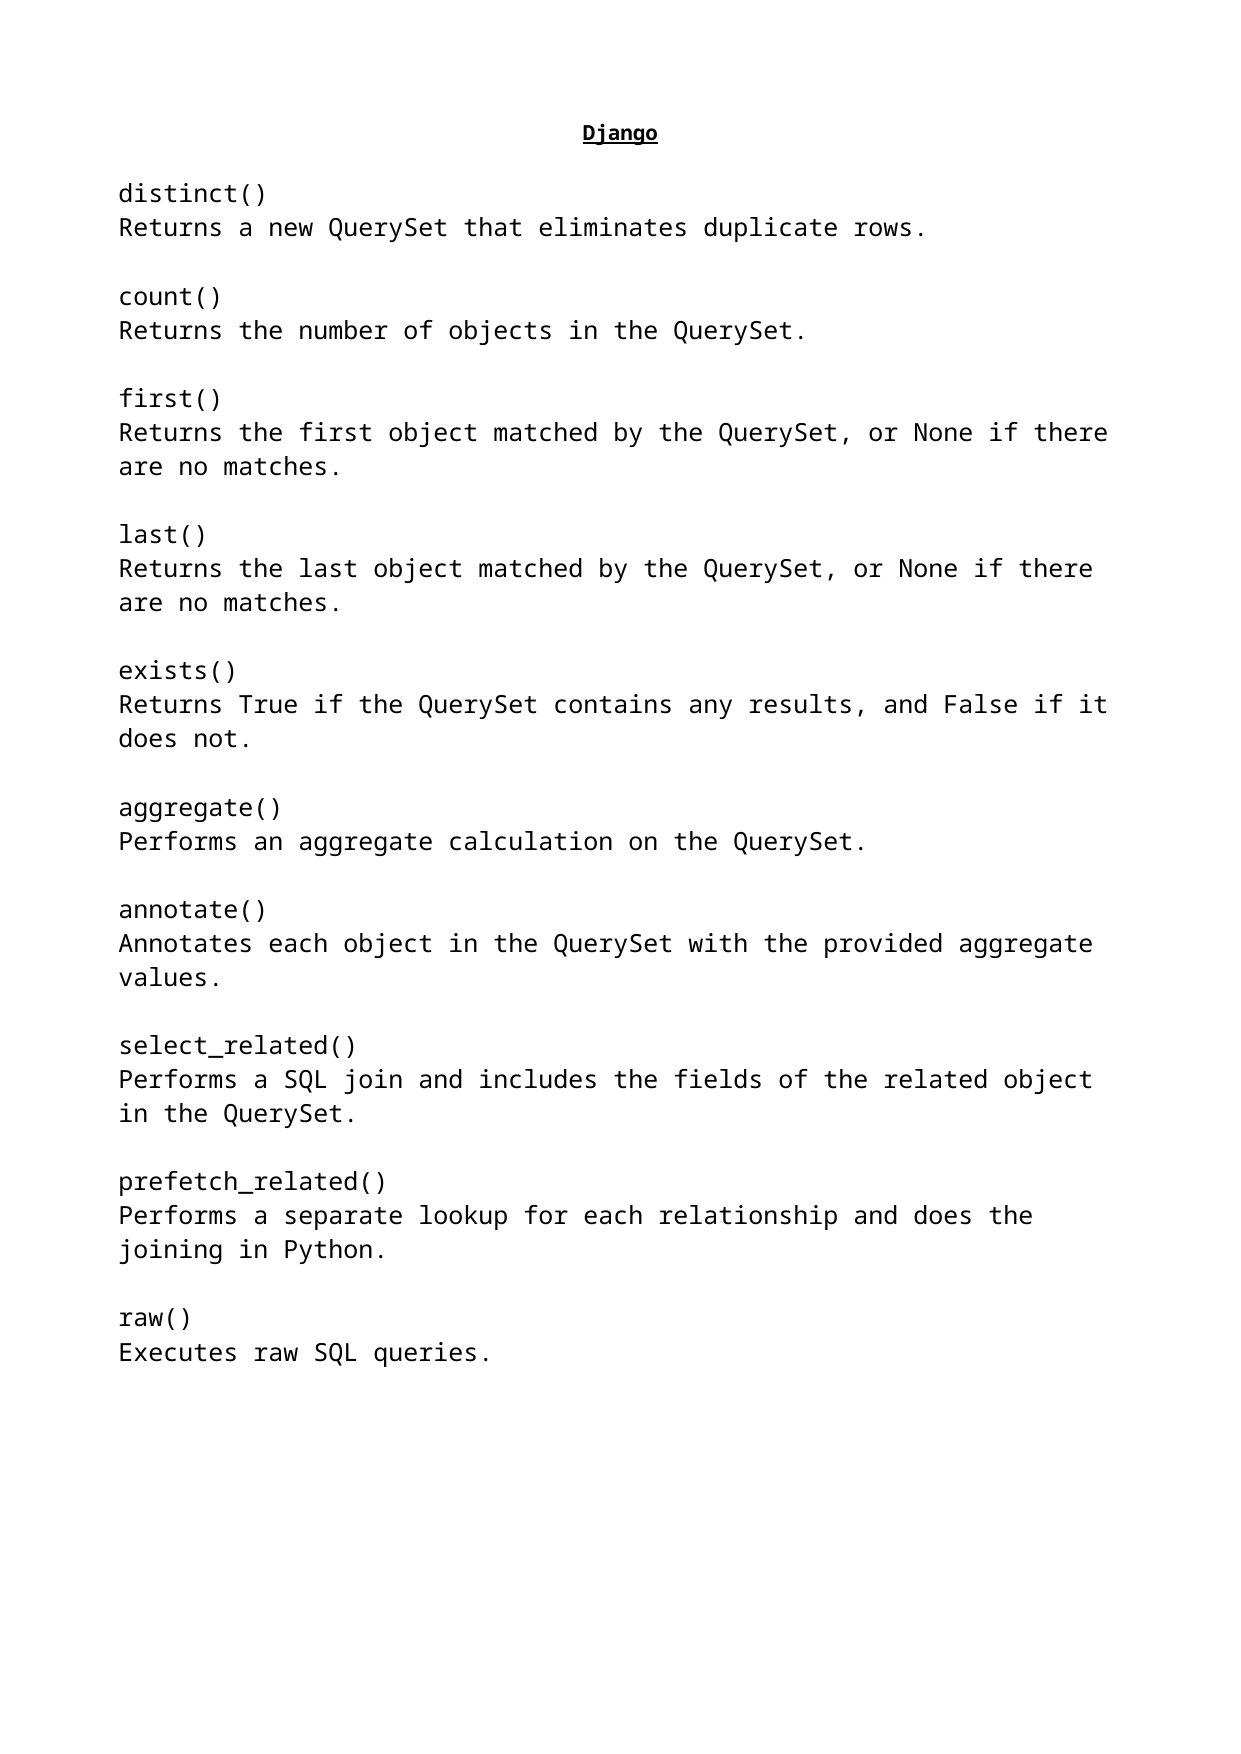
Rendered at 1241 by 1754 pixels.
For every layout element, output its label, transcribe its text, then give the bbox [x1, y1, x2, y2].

text last() [118, 517, 1122, 551]
text Performs a SQL join and includes the fields of the related object in the QuerySet. [118, 1062, 1122, 1130]
text first() [118, 380, 1122, 414]
text Executes raw SQL queries. [118, 1334, 1122, 1368]
text Returns the number of objects in the QuerySet. [118, 312, 1122, 346]
text select_related() [118, 1028, 1122, 1062]
text Returns True if the QuerySet contains any results, and False if it does not. [118, 687, 1122, 755]
text prefetch_related() [118, 1164, 1122, 1198]
text Returns a new QuerySet that eliminates duplicate rows. [118, 210, 1122, 244]
text Returns the last object matched by the QuerySet, or None if there are no matches. [118, 551, 1122, 619]
text Performs a separate lookup for each relationship and does the joining in Python. [118, 1198, 1122, 1266]
text raw() [118, 1300, 1122, 1334]
text Performs an aggregate calculation on the QuerySet. [118, 823, 1122, 857]
text aggregate() [118, 789, 1122, 823]
text distinct() [118, 176, 1122, 210]
text Annotates each object in the QuerySet with the provided aggregate values. [118, 925, 1122, 993]
text annotate() [118, 891, 1122, 925]
text exists() [118, 653, 1122, 687]
text Returns the first object matched by the QuerySet, or None if there are no matches. [118, 414, 1122, 483]
text count() [118, 278, 1122, 312]
